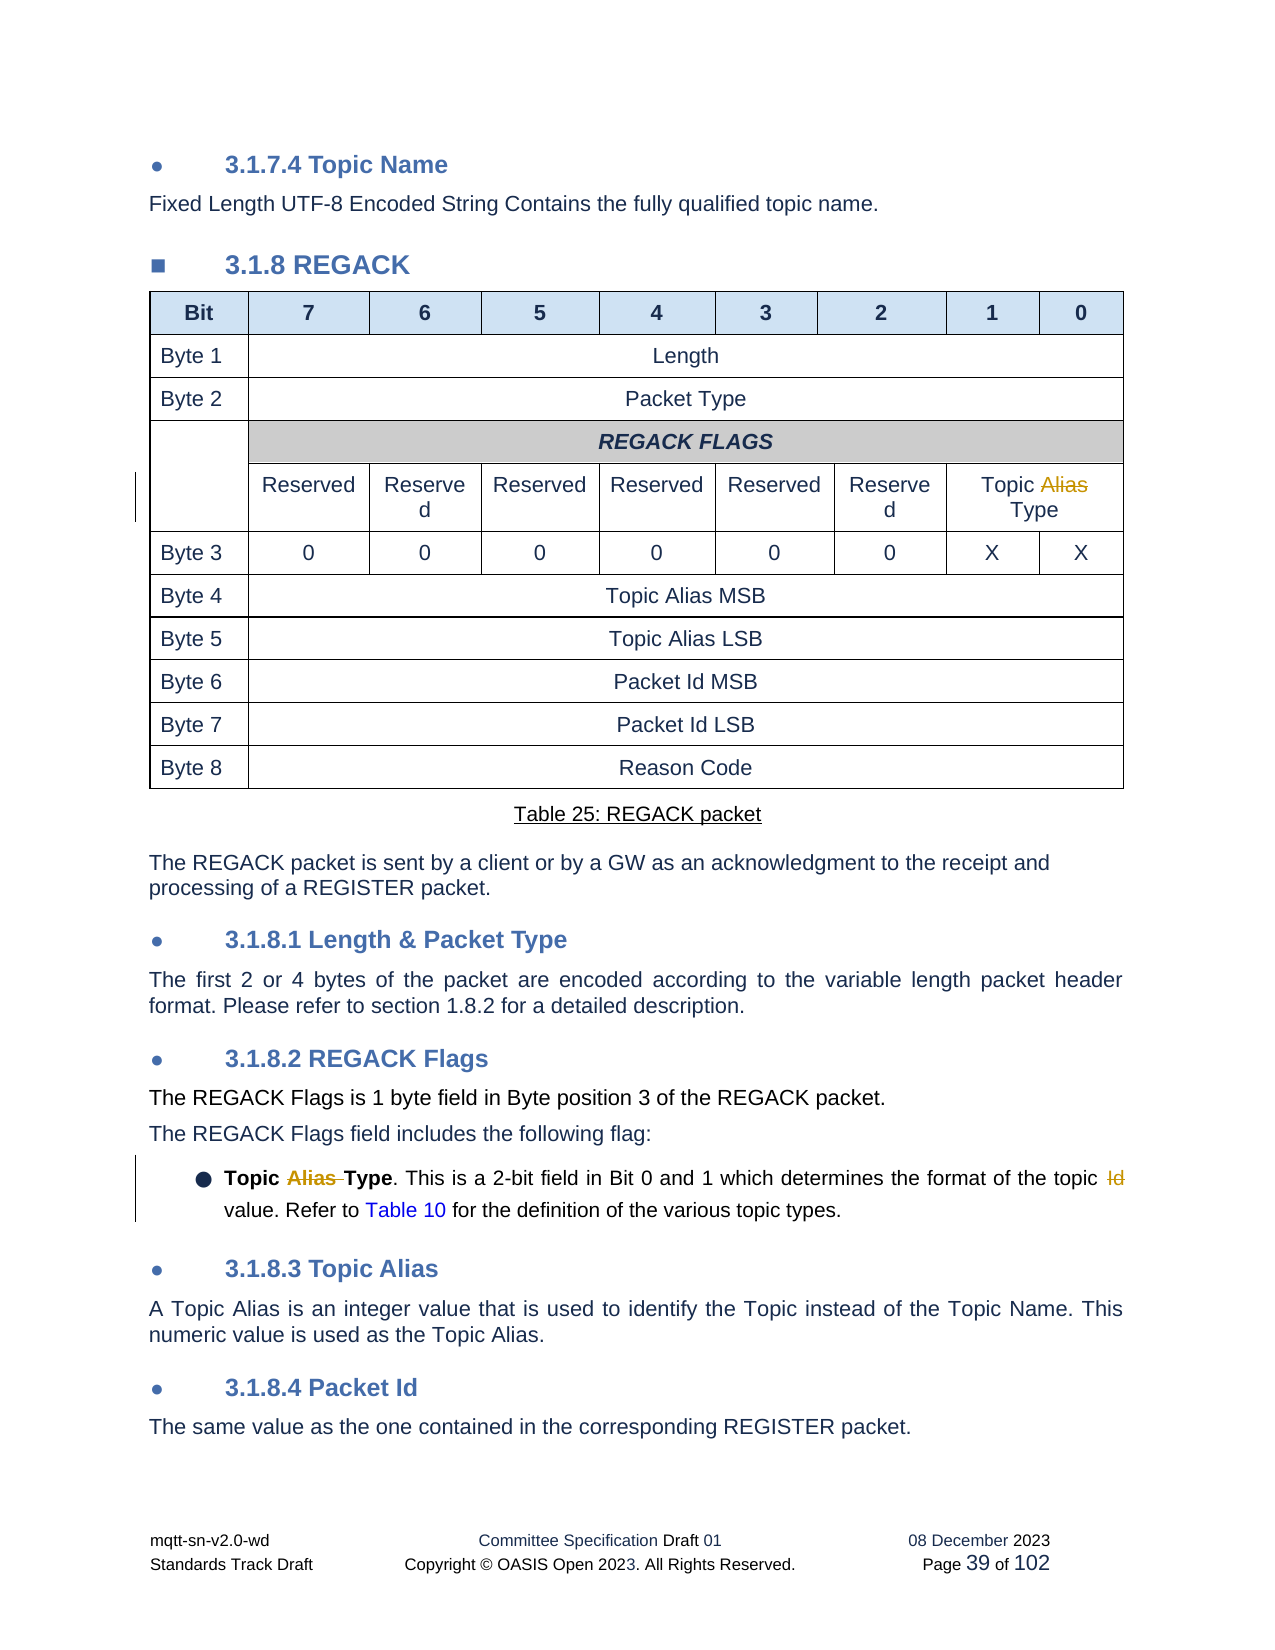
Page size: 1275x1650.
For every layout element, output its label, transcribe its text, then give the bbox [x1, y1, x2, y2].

text The same value as the one contained in the corresponding REGISTER packet. [148, 1414, 1124, 1439]
table_header 2 [818, 292, 946, 334]
table_cell REGACK FLAGS [249, 421, 1123, 462]
table_cell Reserved [249, 464, 369, 531]
subtitle 3.1.8.2 REGACK Flags [150, 1044, 1124, 1072]
text Table 25: REGACK packet [150, 802, 1125, 826]
subtitle 3.1.8.3 Topic Alias [150, 1254, 1124, 1283]
table_cell Packet Type [249, 378, 1123, 419]
table_cell 0 [370, 532, 481, 573]
text The REGACK packet is sent by a client or by a GW as an acknowledgment to the receipt and processing of a REGISTER packet. [148, 850, 1124, 901]
text The REGACK Flags is 1 byte field in Byte position 3 of the REGACK packet. [148, 1085, 1124, 1110]
table_cell 0 [835, 532, 946, 573]
table_cell Reserved [600, 464, 715, 531]
table_cell X [947, 532, 1039, 573]
table_header 4 [600, 292, 715, 334]
subtitle 3.1.8.4 Packet Id [150, 1372, 1124, 1401]
text The first 2 or 4 bytes of the packet are encoded according to the variable length packet header format. Please refer to section 1.8.2 for a detailed description. [148, 967, 1124, 1018]
table_header 7 [249, 292, 369, 334]
table_cell X [1040, 532, 1123, 573]
table_header Bit [151, 292, 248, 334]
subtitle 3.1.8 REGACK [150, 249, 1124, 280]
table_cell Packet Id MSB [249, 660, 1123, 702]
table_cell Topic Alias LSB [249, 618, 1123, 659]
table_cell Byte 8 [151, 746, 248, 788]
table_cell 0 [716, 532, 834, 573]
text The REGACK Flags field includes the following flag: [148, 1121, 1124, 1146]
table_cell 0 [482, 532, 599, 573]
table_header 6 [370, 292, 481, 334]
table_cell 0 [600, 532, 715, 573]
subtitle 3.1.8.1 Length & Packet Type [150, 926, 1124, 954]
table_cell Byte 2 [151, 378, 248, 419]
list Topic Type. This is a 2-bit field in Bit 0 and 1 which determines the format of the topic value. Refer to Table 10 for the definition of the various topic types. [194, 1154, 1124, 1222]
table_cell Reserved [370, 464, 481, 531]
table_header 3 [716, 292, 817, 334]
table_header 0 [1040, 292, 1123, 334]
table_cell Reason Code [249, 746, 1123, 788]
table_cell Topic Type [947, 464, 1123, 531]
table_cell Reserved [482, 464, 599, 531]
table_cell Byte 7 [151, 703, 248, 745]
table_cell Reserved [835, 464, 946, 531]
table_cell Byte 5 [151, 618, 248, 659]
table_cell Byte 1 [151, 335, 248, 377]
table_cell Reserved [716, 464, 834, 531]
table_header 5 [482, 292, 599, 334]
subtitle 3.1.7.4 Topic Name [150, 150, 1124, 179]
table_cell Byte 4 [151, 575, 248, 616]
table_cell 0 [249, 532, 369, 573]
table_cell Byte 3 [151, 532, 248, 573]
text Fixed Length UTF-8 Encoded String Contains the fully qualified topic name. [148, 191, 1022, 216]
table_cell Byte 6 [151, 660, 248, 702]
table_header 1 [947, 292, 1039, 334]
table_cell Packet Id LSB [249, 703, 1123, 745]
table_cell [151, 421, 248, 531]
text A Topic Alias is an integer value that is used to identify the Topic instead of the Topic Name. This numeric value is used as the Topic Alias. [148, 1296, 1124, 1347]
table_cell Topic Alias MSB [249, 575, 1123, 616]
table_cell Length [249, 335, 1123, 377]
